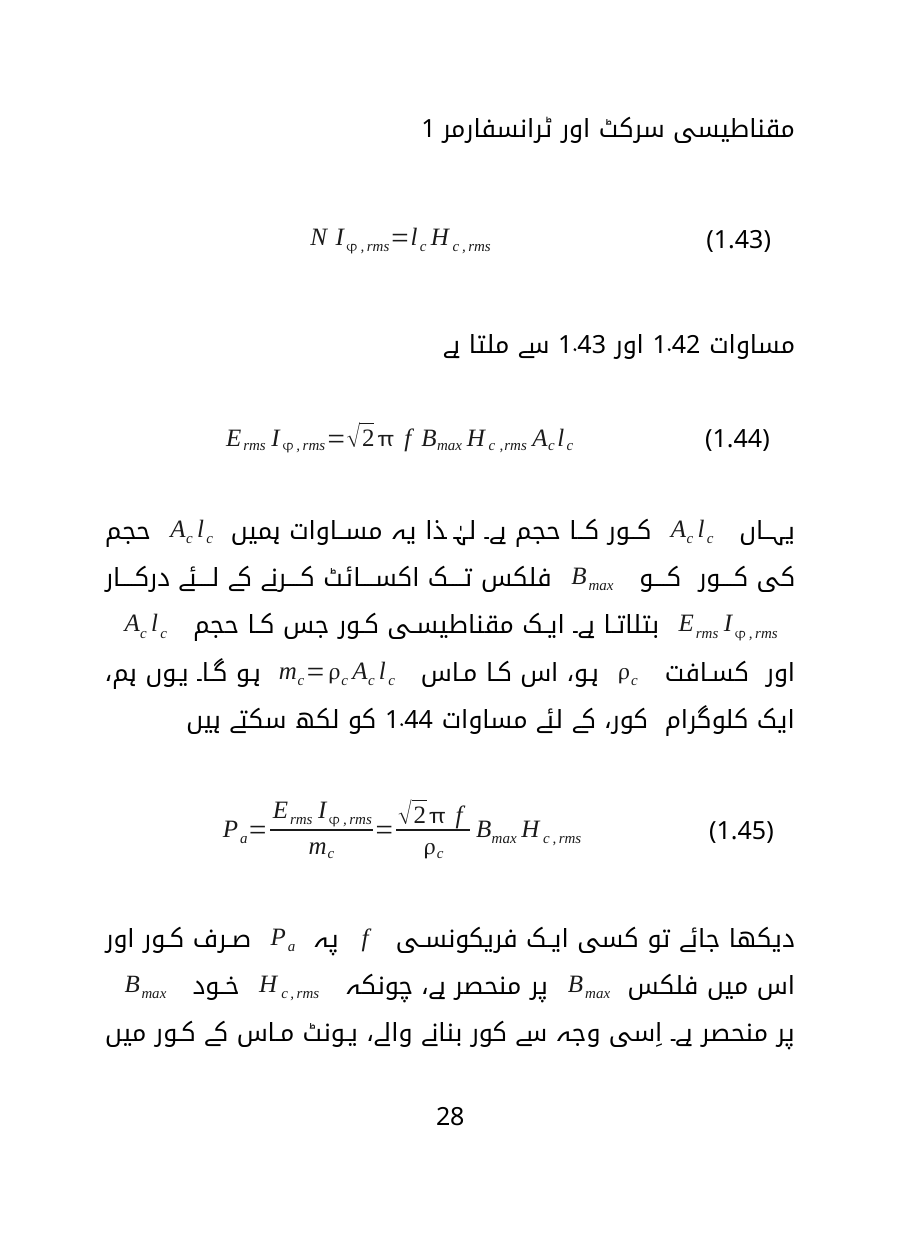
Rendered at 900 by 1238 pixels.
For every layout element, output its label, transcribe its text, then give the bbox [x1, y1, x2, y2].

table_header [105, 415, 699, 473]
text یہاں کور کا حجم ہے۔ لہٰذا یہ مساوات ہمیںحجم کی کور کو فلکس تک اکسائٹ کرنے کے لئے درکار بتلاتا ہے۔ ایک مقناطیسی کور جس کا حجم اور کسافت ہو، اس کا ماس ہو گا۔ یوں ہم، ایک کلوگرام کور، کے لئے مساوات 1.44 کو لکھ سکتے ہیں [105, 507, 795, 744]
text دیکھا جائے تو کسی ایک فریکونسی پہصرف کور اور اس میں فلکسپر منحصر ہے، چونکہ خود پر منحصر ہے۔ اِسی وجہ سے کور بنانے والے، یونٹ ماس کے کور میں مختلف فلکس پیدا کرنے کیلئے درکار، کو اورکے مابین گراف کی شکل میں دیتے ہیں۔ ایسا ہی ایک گراف شکل میں دکھایا گیا ہے۔ [105, 915, 795, 1057]
table_header (1.45) [703, 791, 795, 881]
table_header (1.44) [699, 415, 795, 473]
table_header [105, 791, 703, 881]
table_header [105, 216, 701, 274]
text مساوات 1.42 اور 1.43 سے ملتا ہے [105, 321, 795, 368]
table_header (1.43) [701, 216, 795, 274]
